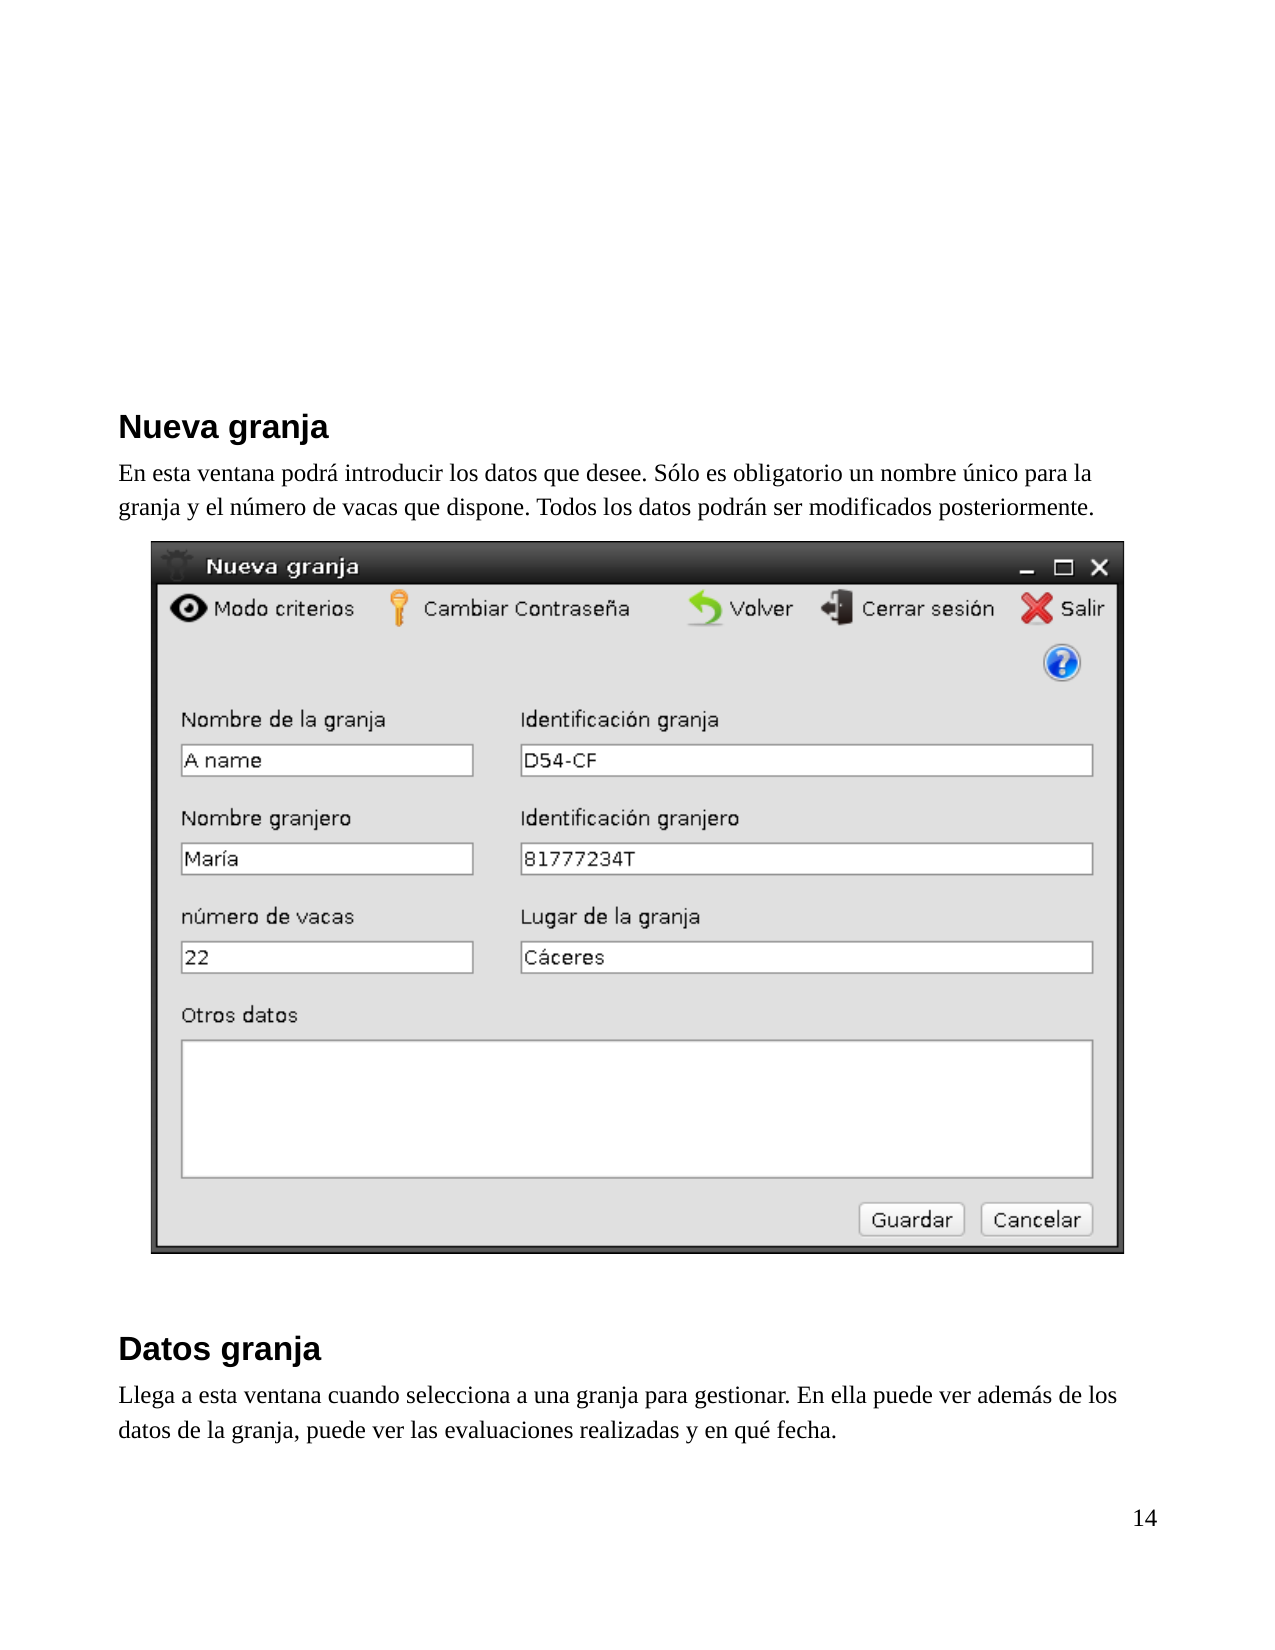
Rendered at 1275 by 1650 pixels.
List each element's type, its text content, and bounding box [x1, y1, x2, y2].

text Llega a esta ventana cuando selecciona a una granja para gestionar. En ella puede ver además de los datos de la granja, puede ver las evaluaciones realizadas y en qué fecha. [118, 1380, 1157, 1444]
subtitle Nueva granja [118, 406, 1157, 445]
picture [150, 541, 1125, 1254]
subtitle Datos granja [118, 1329, 1157, 1368]
text En esta ventana podrá introducir los datos que desee. Sólo es obligatorio un nombre único para la granja y el número de vacas que dispone. Todos los datos podrán ser modificados posteriormente. [118, 458, 1157, 521]
